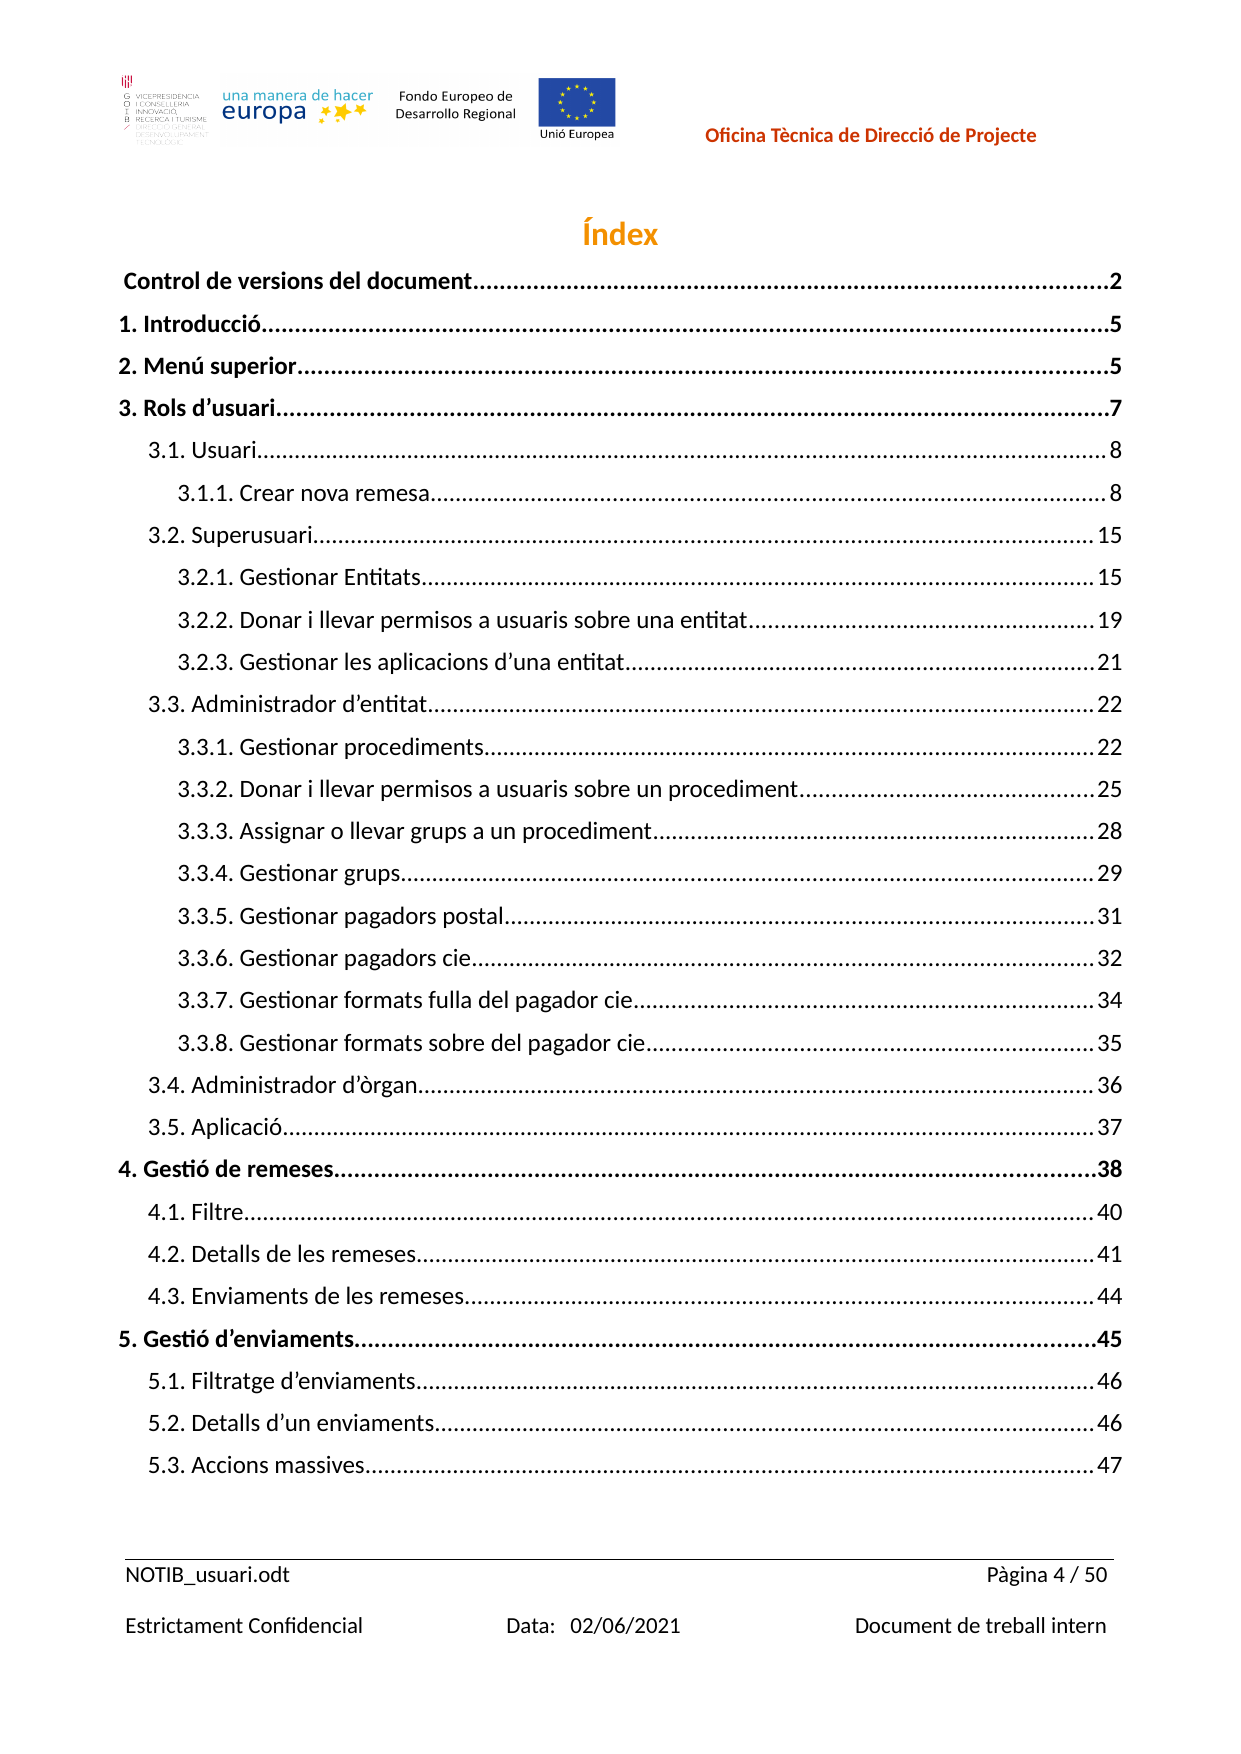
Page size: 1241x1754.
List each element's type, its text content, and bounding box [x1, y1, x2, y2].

text 4.1. Filtre 40 [148, 1196, 1122, 1226]
text 5.3. Accions massives 47 [148, 1450, 1122, 1480]
text 4.2. Detalls de les remeses 41 [148, 1238, 1122, 1269]
text 4. Gestió de remeses 38 [118, 1154, 1122, 1184]
text 3.3.7. Gestionar formats fulla del pagador cie 34 [177, 984, 1122, 1015]
picture [118, 73, 213, 147]
text 1. Introducció 5 [118, 308, 1122, 338]
text 3.1.1. Crear nova remesa 8 [177, 477, 1122, 507]
text 3.3. Administrador d’entitat 22 [148, 688, 1122, 719]
text 3.2.2. Donar i llevar permisos a usuaris sobre una entitat 19 [177, 604, 1122, 634]
text 3.2.3. Gestionar les aplicacions d’una entitat 21 [177, 646, 1122, 677]
text 2. Menú superior 5 [118, 350, 1122, 381]
text 3.3.2. Donar i llevar permisos a usuaris sobre un procediment 25 [177, 773, 1122, 803]
text 5. Gestió d’enviaments 45 [118, 1323, 1122, 1353]
text 3.3.6. Gestionar pagadors cie 32 [177, 942, 1122, 973]
text 3.5. Aplicació 37 [148, 1111, 1122, 1142]
text 3.3.4. Gestionar grups 29 [177, 858, 1122, 888]
text 3.3.1. Gestionar procediments 22 [177, 731, 1122, 761]
text 5.1. Filtratge d’enviaments 46 [148, 1365, 1122, 1396]
text Control de versions del document 2 [118, 266, 1122, 296]
text 3.2.1. Gestionar Entitats 15 [177, 562, 1122, 592]
text 3.3.8. Gestionar formats sobre del pagador cie 35 [177, 1027, 1122, 1057]
text 3. Rols d’usuari 7 [118, 392, 1122, 423]
text 4.3. Enviaments de les remeses. 44 [148, 1281, 1122, 1311]
text 3.3.5. Gestionar pagadors postal 31 [177, 900, 1122, 930]
text 3.2. Superusuari 15 [148, 519, 1122, 550]
text Índex [118, 213, 1122, 254]
text 3.3.3. Assignar o llevar grups a un procediment 28 [177, 815, 1122, 846]
picture [219, 73, 621, 147]
text 5.2. Detalls d’un enviaments 46 [148, 1407, 1122, 1438]
text 3.4. Administrador d’òrgan 36 [148, 1069, 1122, 1099]
text 3.1. Usuari 8 [148, 435, 1122, 465]
